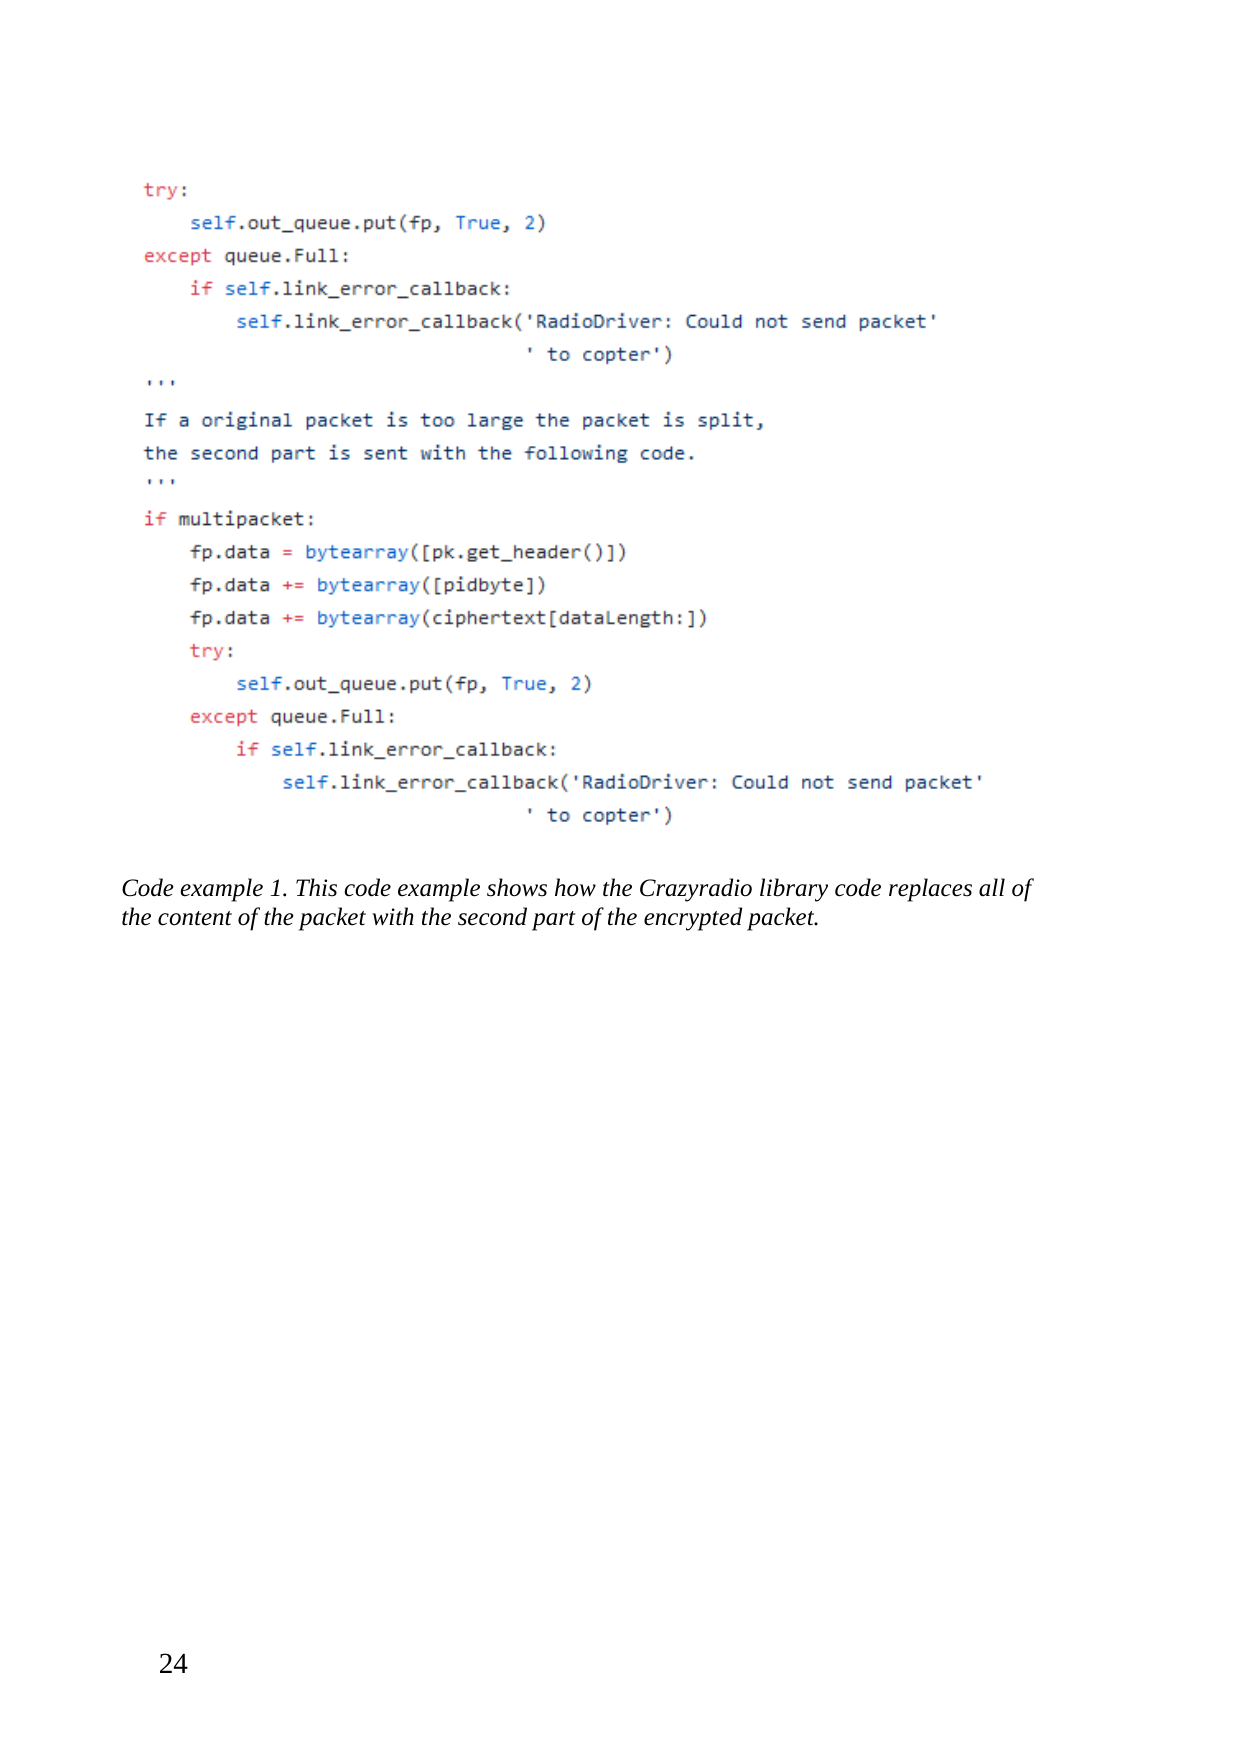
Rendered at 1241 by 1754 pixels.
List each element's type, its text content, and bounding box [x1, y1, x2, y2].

text Code example 1. This code example shows how the Crazyradio library code replaces all of the content of the packet with the second part of the encrypted packet. [121, 868, 1042, 931]
picture [121, 157, 1043, 868]
